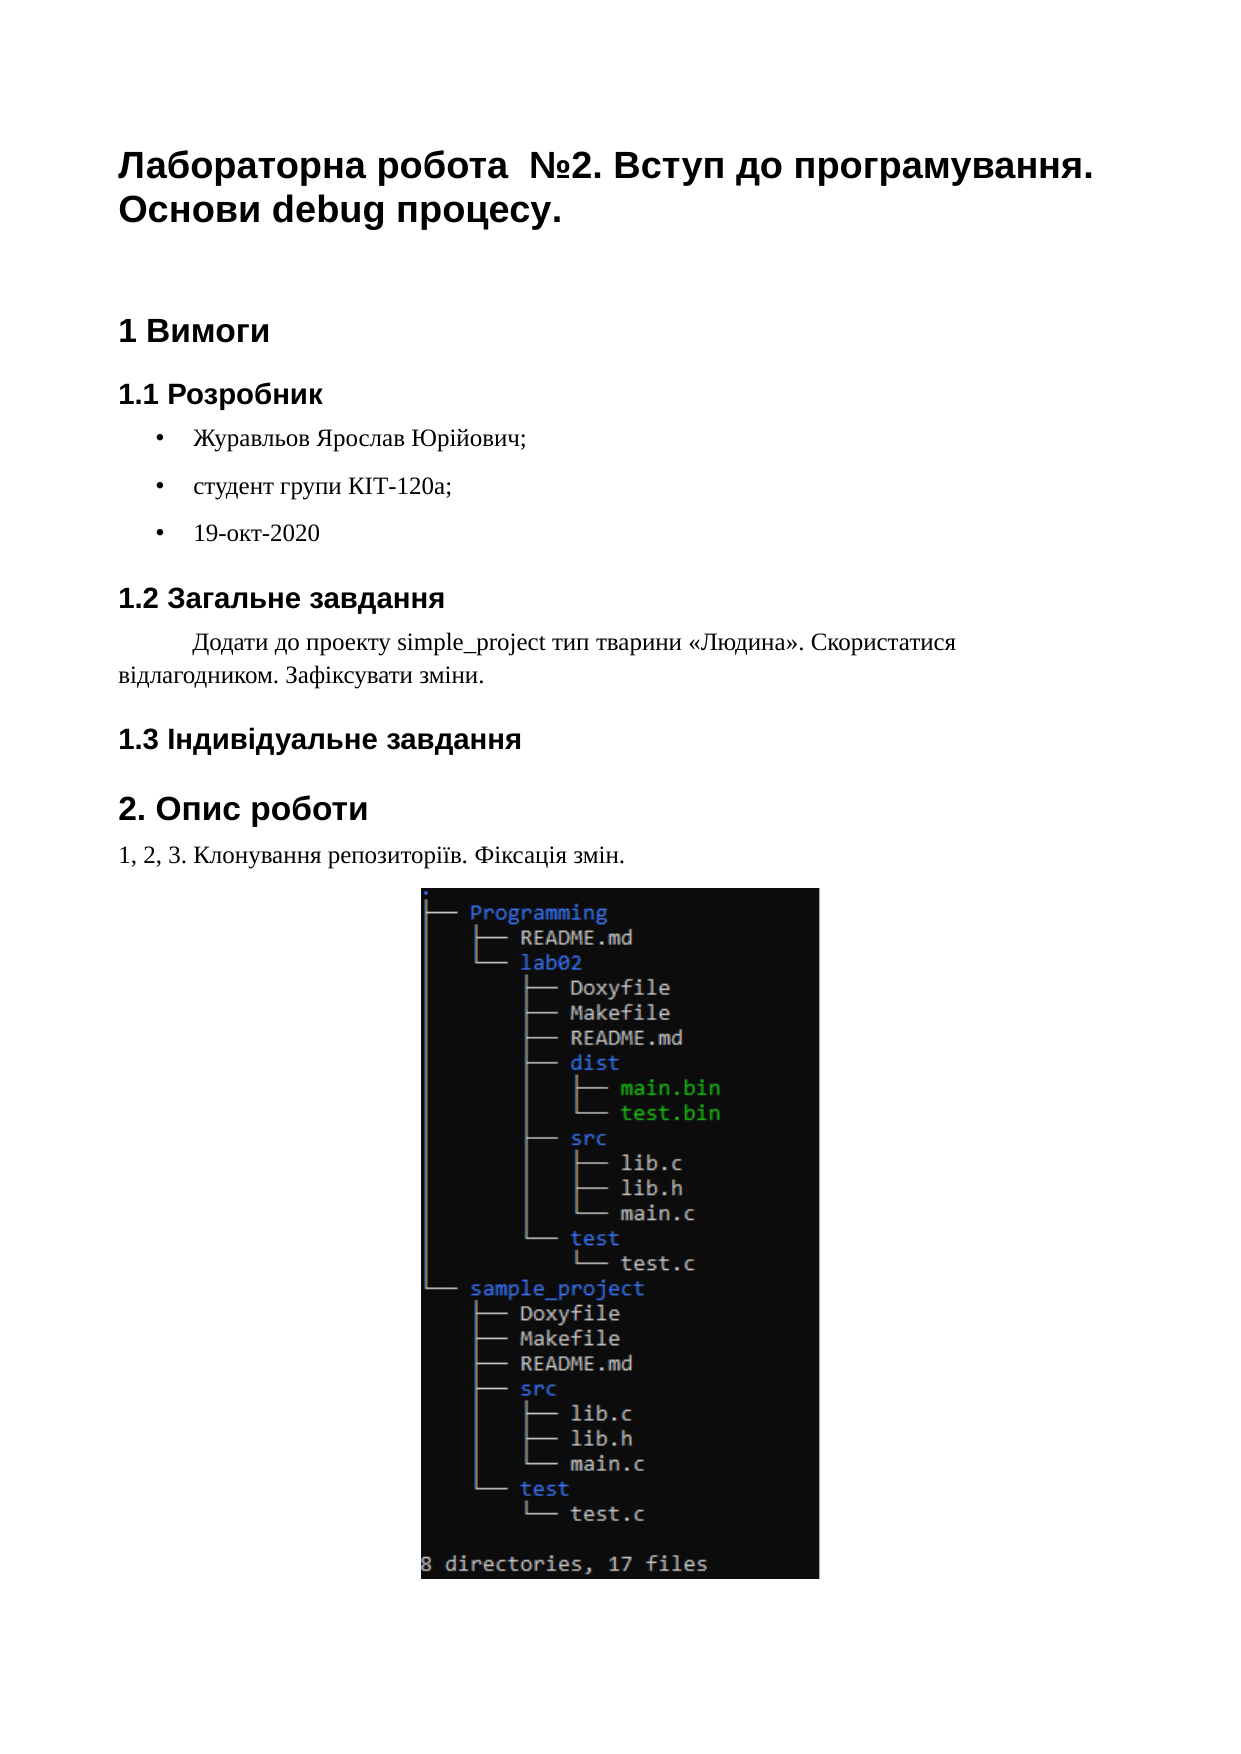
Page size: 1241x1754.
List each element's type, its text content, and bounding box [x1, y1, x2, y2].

list 19-окт-2020 [156, 518, 1122, 547]
subtitle 1.3 Індивідуальне завдання [118, 722, 1122, 756]
subtitle 1.1 Розробник [118, 377, 1122, 411]
picture [421, 888, 820, 1579]
list студент групи КІТ-120а; [156, 471, 1122, 500]
subtitle 1 Вимоги [118, 311, 1122, 350]
text Додати до проекту simple_project тип тварини «Людина». Скористатися відлагодником. Зафіксувати зміни. [118, 627, 1122, 689]
subtitle 1.2 Загальне завдання [118, 581, 1122, 614]
subtitle Лабораторна робота №2. Вступ до програмування. Основи debug процесу. [118, 143, 1122, 230]
list Журавльов Ярослав Юрійович; [156, 423, 1122, 452]
text 1, 2, 3. Клонування репозиторіїв. Фіксація змін. [118, 840, 1122, 869]
subtitle 2. Опис роботи [118, 789, 1122, 828]
